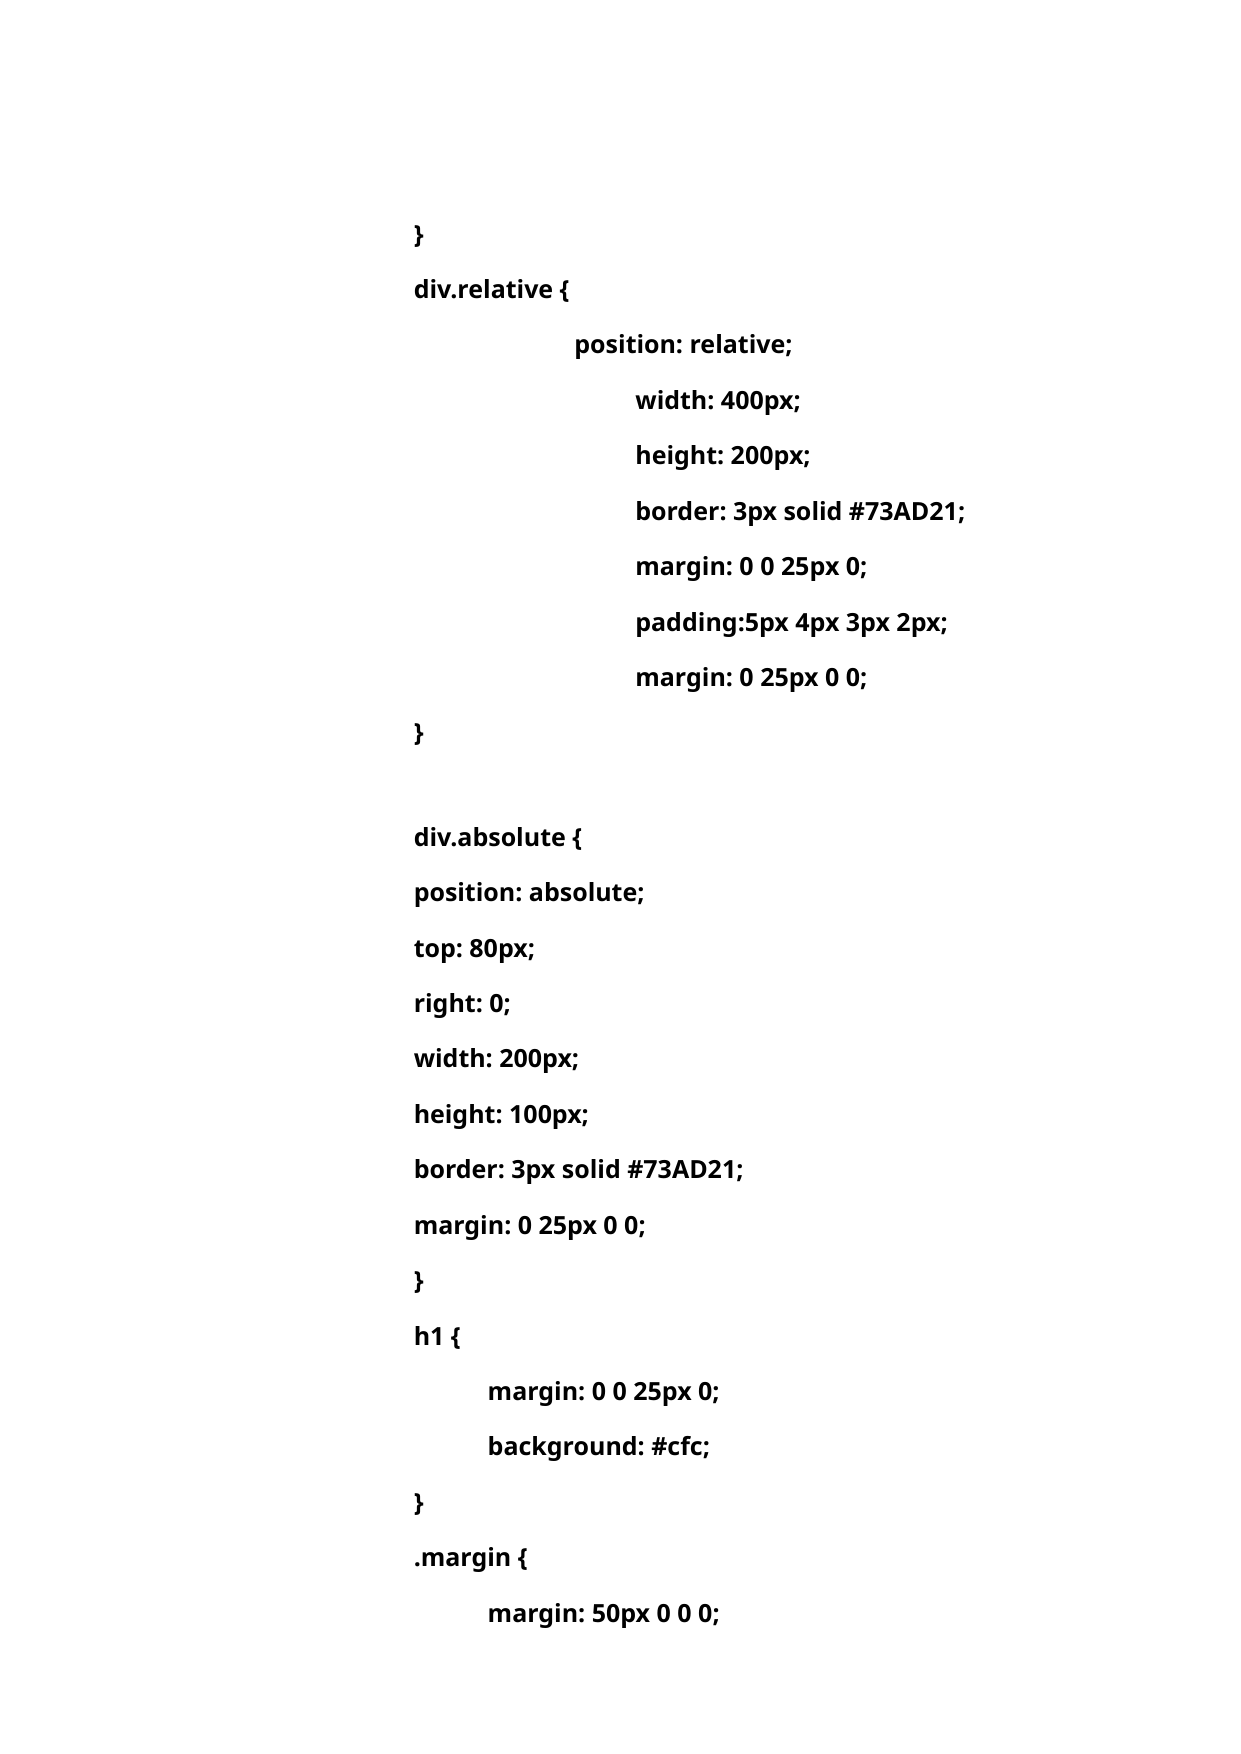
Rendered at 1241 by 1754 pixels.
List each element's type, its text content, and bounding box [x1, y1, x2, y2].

text margin: 50px 0 0 0; [118, 1595, 1122, 1629]
text border: 3px solid #73AD21; [118, 493, 1122, 527]
text margin: 0 25px 0 0; [118, 1207, 1122, 1241]
text right: 0; [118, 986, 1122, 1020]
text div.relative { [118, 272, 1122, 306]
text } [118, 216, 1122, 250]
text height: 100px; [118, 1097, 1122, 1131]
text position: relative; [118, 327, 1122, 361]
text padding:5px 4px 3px 2px; [118, 604, 1122, 638]
text } [118, 1263, 1122, 1297]
text h1 { [118, 1318, 1122, 1352]
text background: #cfc; [118, 1429, 1122, 1463]
text } [118, 715, 1122, 749]
text margin: 0 0 25px 0; [118, 549, 1122, 583]
text margin: 0 0 25px 0; [118, 1374, 1122, 1408]
text div.absolute { [118, 819, 1122, 853]
text width: 200px; [118, 1041, 1122, 1075]
text border: 3px solid #73AD21; [118, 1152, 1122, 1186]
text margin: 0 25px 0 0; [118, 659, 1122, 694]
text width: 400px; [118, 382, 1122, 417]
text position: absolute; [118, 875, 1122, 909]
text .margin { [118, 1540, 1122, 1574]
text } [118, 1484, 1122, 1518]
text top: 80px; [118, 930, 1122, 964]
text height: 200px; [118, 438, 1122, 472]
